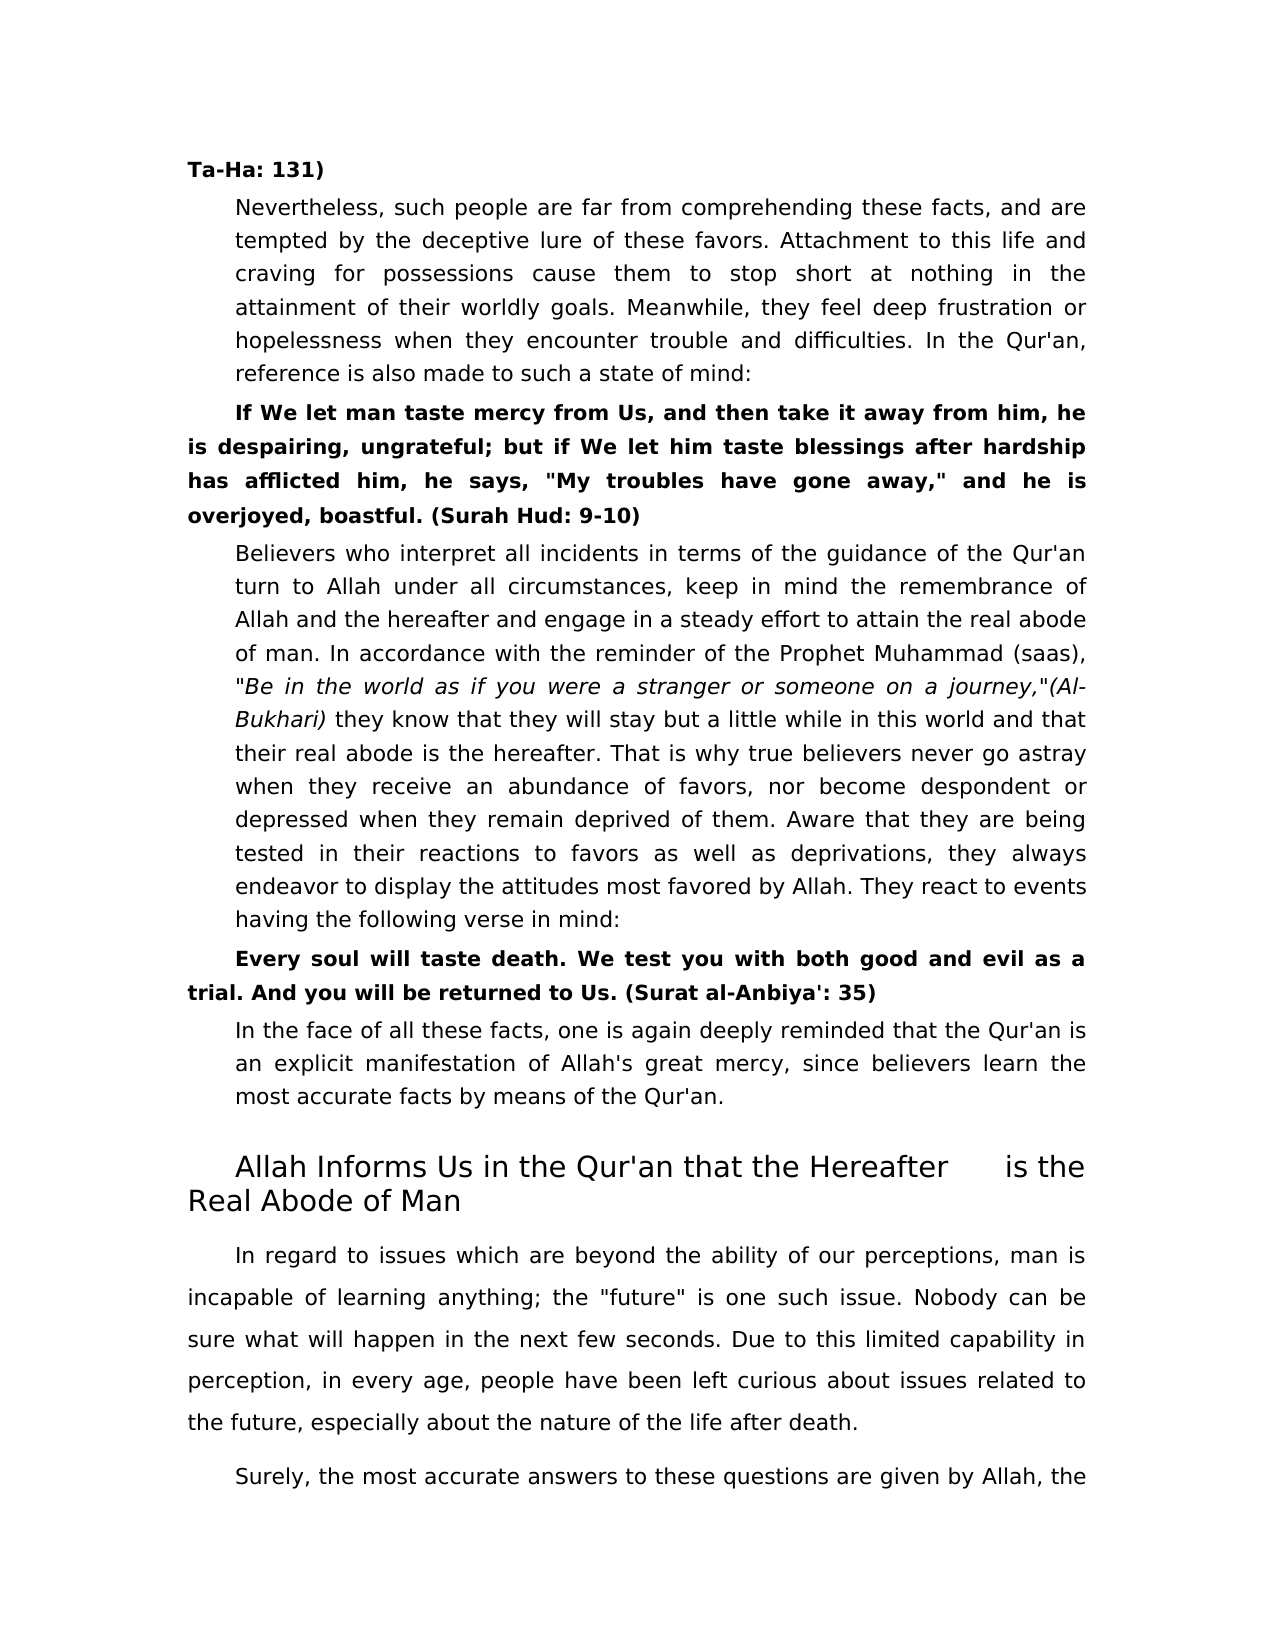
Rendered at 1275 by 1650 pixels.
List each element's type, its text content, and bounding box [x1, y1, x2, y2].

text In the face of all these facts, one is again deeply reminded that the Qur'an is an explicit manifestation of Allah's great mercy, since believers learn the most accurate facts by means of the Qur'an. [235, 1011, 1087, 1111]
text Ta-Ha: 131) [187, 150, 1087, 184]
text Every soul will taste death. We test you with both good and evil as a trial. And you will be returned to Us. (Surat al-Anbiya': 35) [187, 938, 1087, 1007]
text If We let man taste mercy from Us, and then take it away from him, he is despairing, ungrateful; but if We let him taste blessings after hardship has afflicted him, he says, "My troubles have gone away," and he is overjoyed, boastful. (Surah Hud: 9-10) [187, 393, 1087, 530]
text Allah Informs Us in the Qur'an that the Hereafter is the Real Abode of Man [187, 1150, 1087, 1219]
text Believers who interpret all incidents in terms of the guidance of the Qur'an turn to Allah under all circumstances, keep in mind the remembrance of Allah and the hereafter and engage in a steady effort to attain the real abode of man. In accordance with the reminder of the Prophet Muhammad (saas), "Be in the world as if you were a stranger or someone on a journey,"(Al-Bukhari) they know that they will stay but a little while in this world and that their real abode is the hereafter. That is why true believers never go astray when they receive an abundance of favors, nor become despondent or depressed when they remain deprived of them. Aware that they are being tested in their reactions to favors as well as deprivations, they always endeavor to display the attitudes most favored by Allah. They react to events having the following verse in mind: [235, 534, 1087, 934]
text Surely, the most accurate answers to these questions are given by Allah, the [187, 1457, 1087, 1491]
text In regard to issues which are beyond the ability of our perceptions, man is incapable of learning anything; the "future" is one such issue. Nobody can be sure what will happen in the next few seconds. Due to this limited capability in perception, in every age, people have been left curious about issues related to the future, especially about the nature of the life after death. [187, 1231, 1087, 1439]
text Nevertheless, such people are far from comprehending these facts, and are tempted by the deceptive lure of these favors. Attachment to this life and craving for possessions cause them to stop short at nothing in the attainment of their worldly goals. Meanwhile, they feel deep frustration or hopelessness when they encounter trouble and difficulties. In the Qur'an, reference is also made to such a state of mind: [235, 188, 1087, 388]
